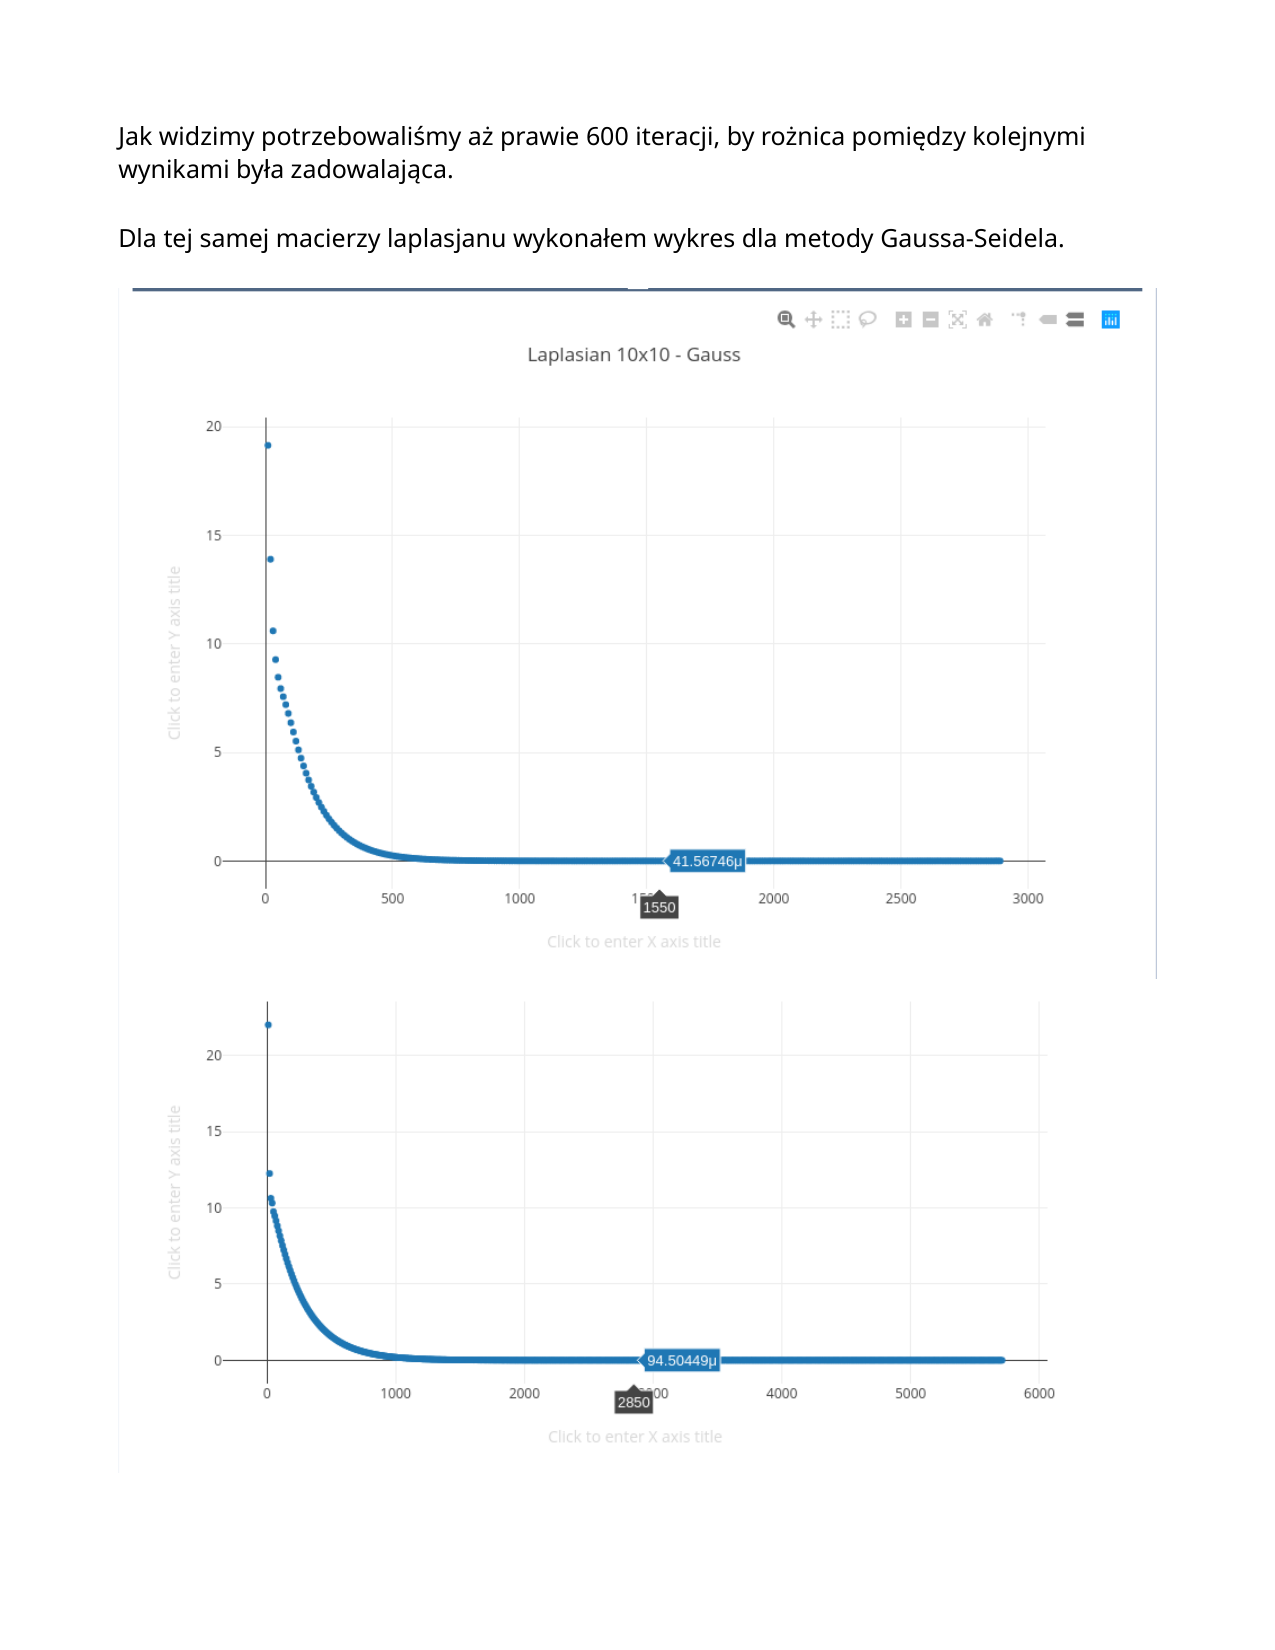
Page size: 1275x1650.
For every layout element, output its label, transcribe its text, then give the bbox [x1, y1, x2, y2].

text Jak widzimy potrzebowaliśmy aż prawie 600 iteracji, by rożnica pomiędzy kolejnymi wynikami była zadowalająca. [118, 118, 1157, 186]
picture [118, 288, 1157, 1473]
text Dla tej samej macierzy laplasjanu wykonałem wykres dla metody Gaussa-Seidela. [118, 220, 1157, 254]
